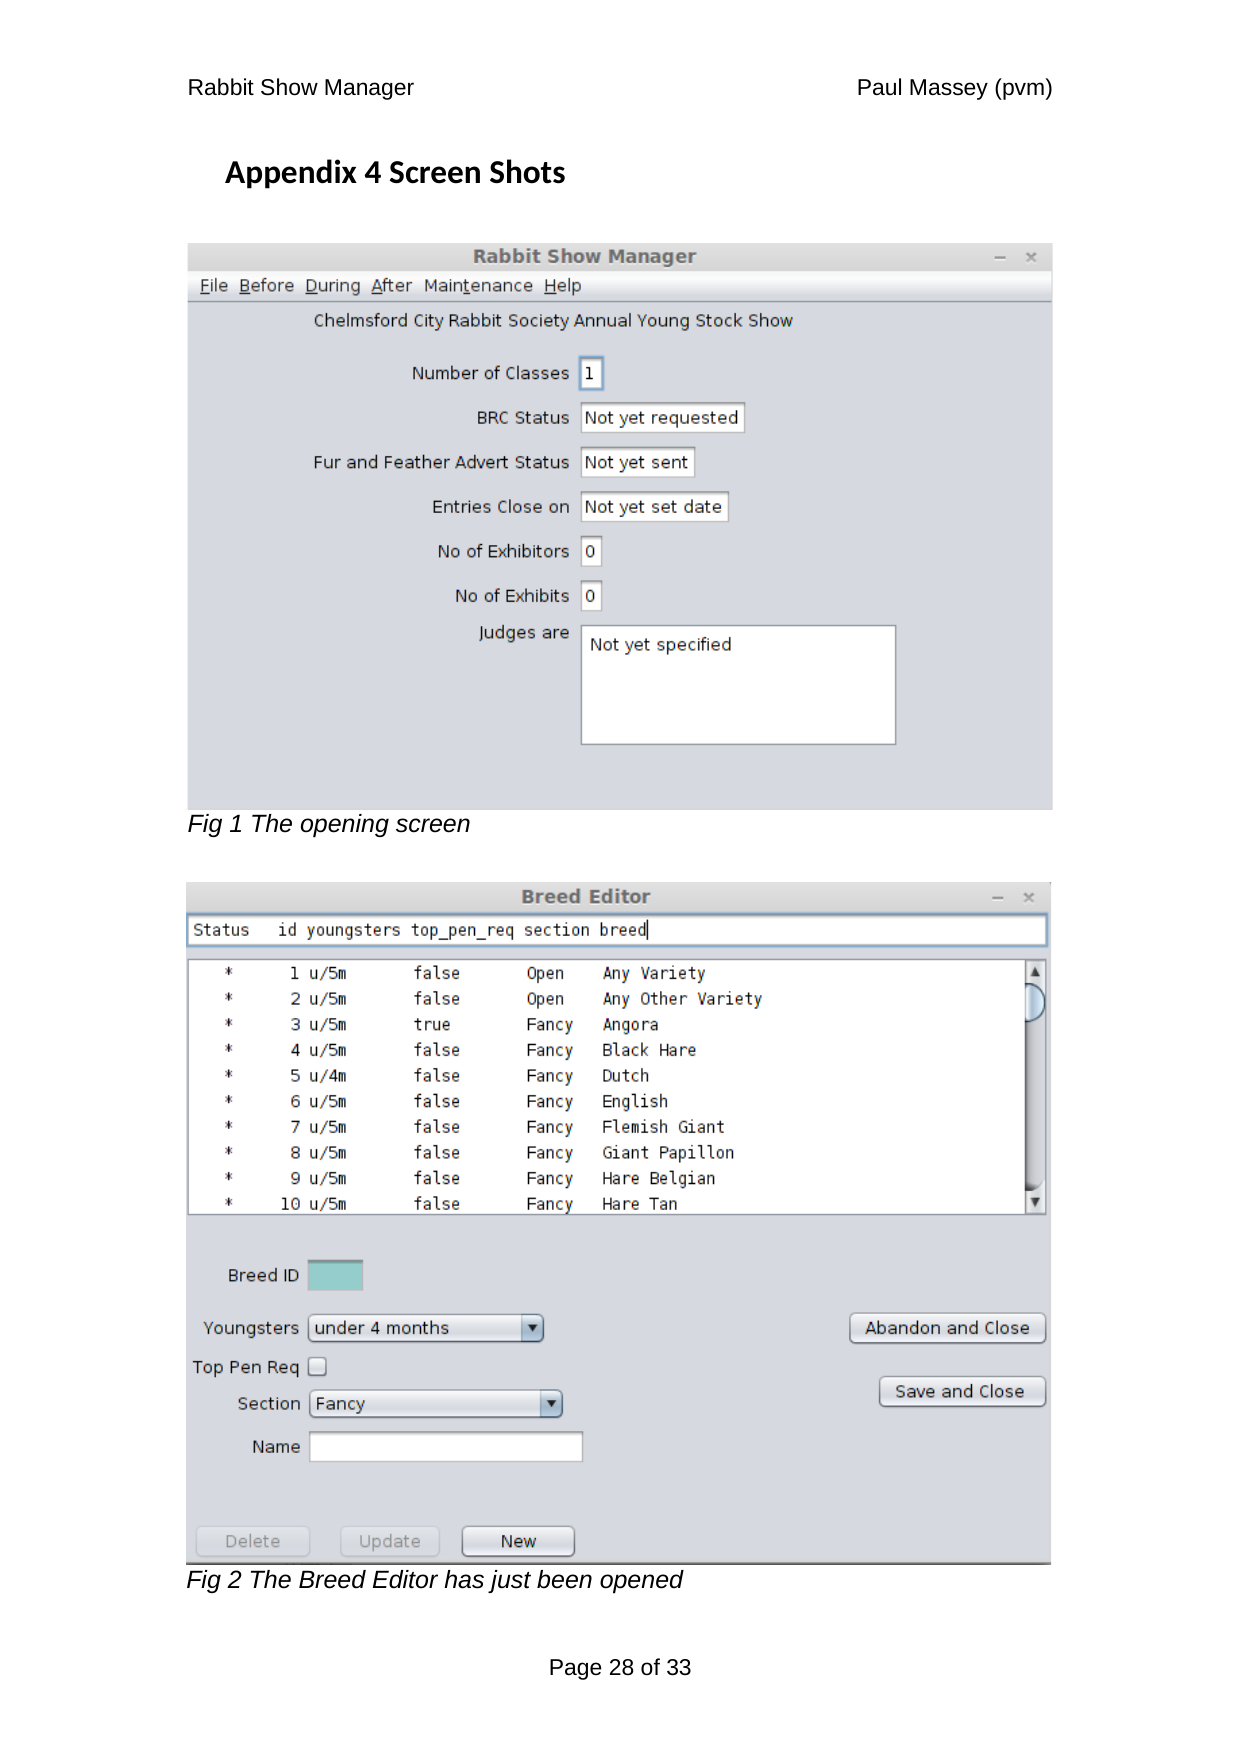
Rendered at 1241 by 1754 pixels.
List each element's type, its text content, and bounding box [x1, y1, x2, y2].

picture [187, 243, 1053, 810]
picture [186, 882, 1052, 1565]
text Fig 2 The Breed Editor has just been opened [186, 1565, 1051, 1593]
subtitle Appendix 4 Screen Shots [187, 151, 1053, 192]
text Fig 1 The opening screen [187, 810, 1053, 838]
